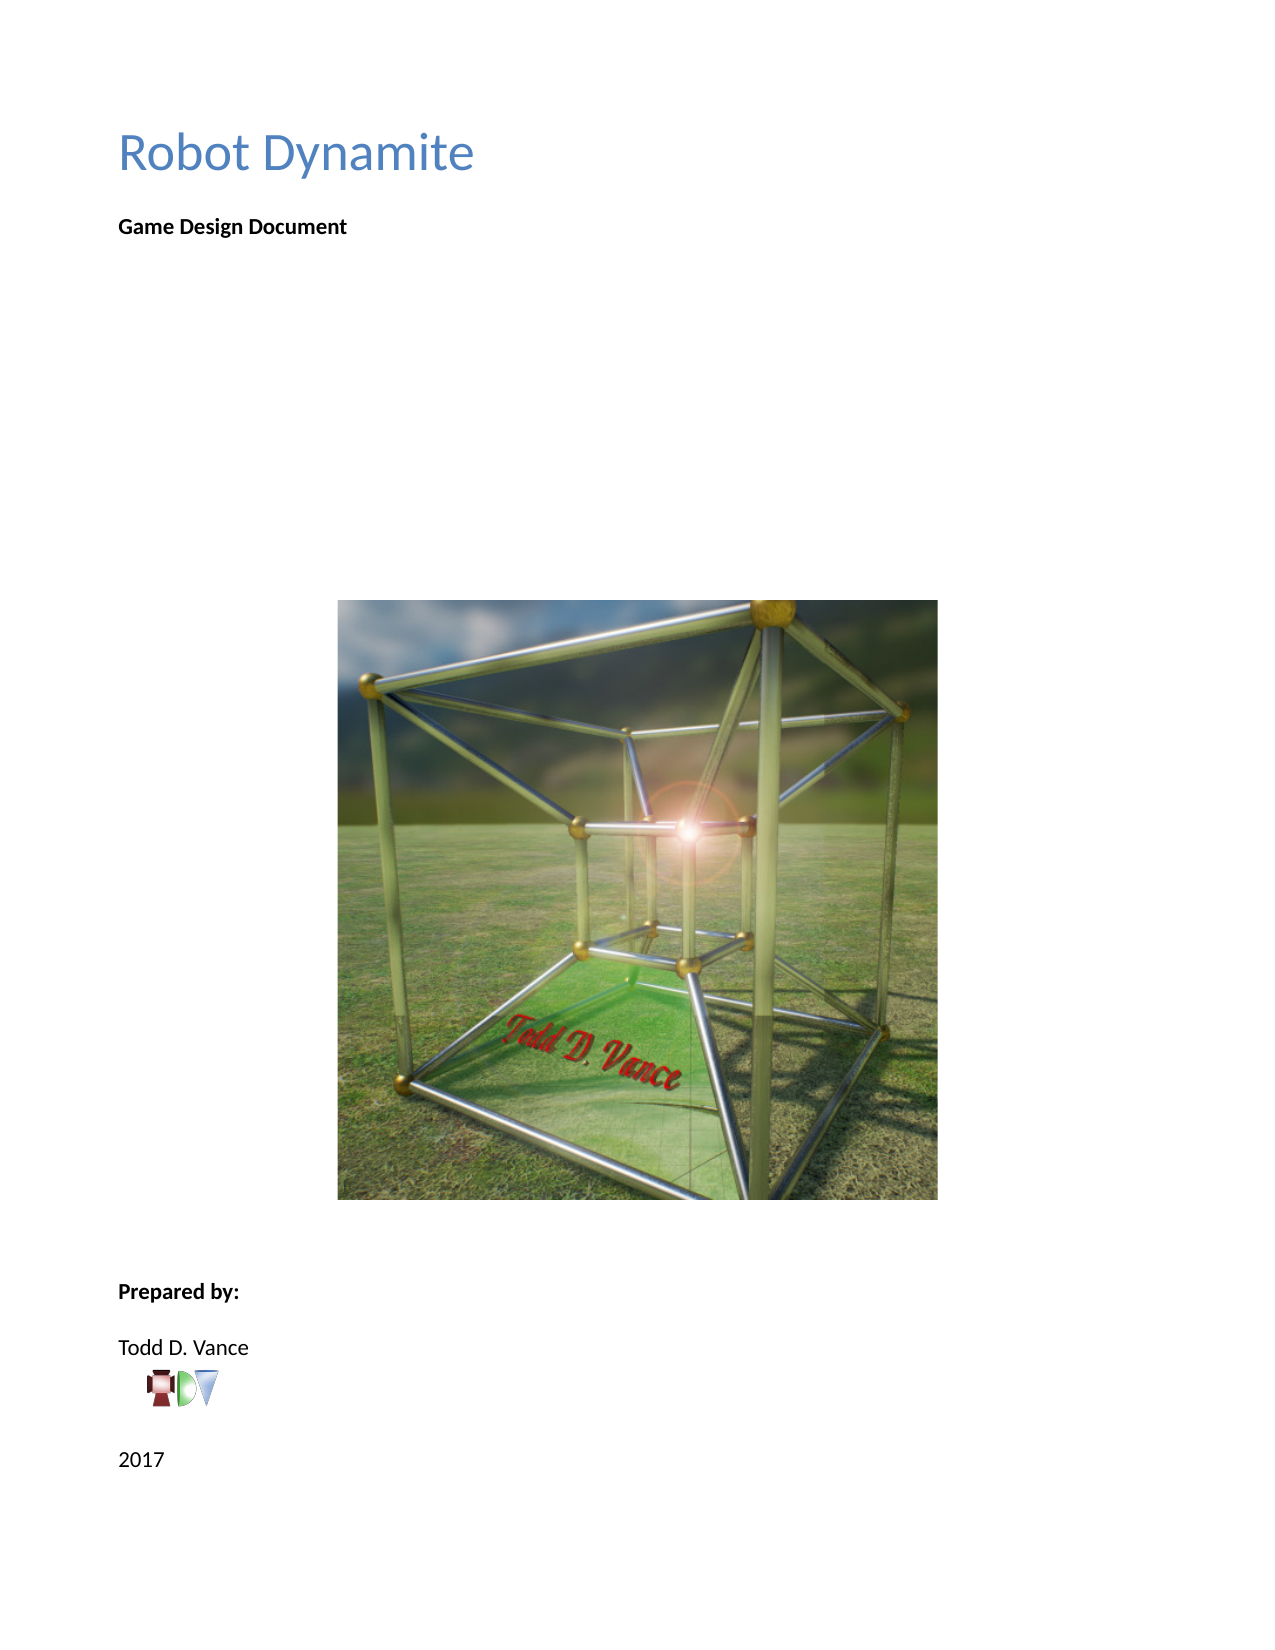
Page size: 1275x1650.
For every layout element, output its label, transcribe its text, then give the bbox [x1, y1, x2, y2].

text 2017 [118, 1445, 1157, 1473]
text Prepared by: [118, 1277, 1157, 1305]
picture [144, 1366, 220, 1409]
text Robot Dynamite [118, 118, 1157, 184]
text Game Design Document [118, 212, 1157, 240]
text Todd D. Vance [118, 1333, 1157, 1361]
picture [337, 600, 938, 1200]
